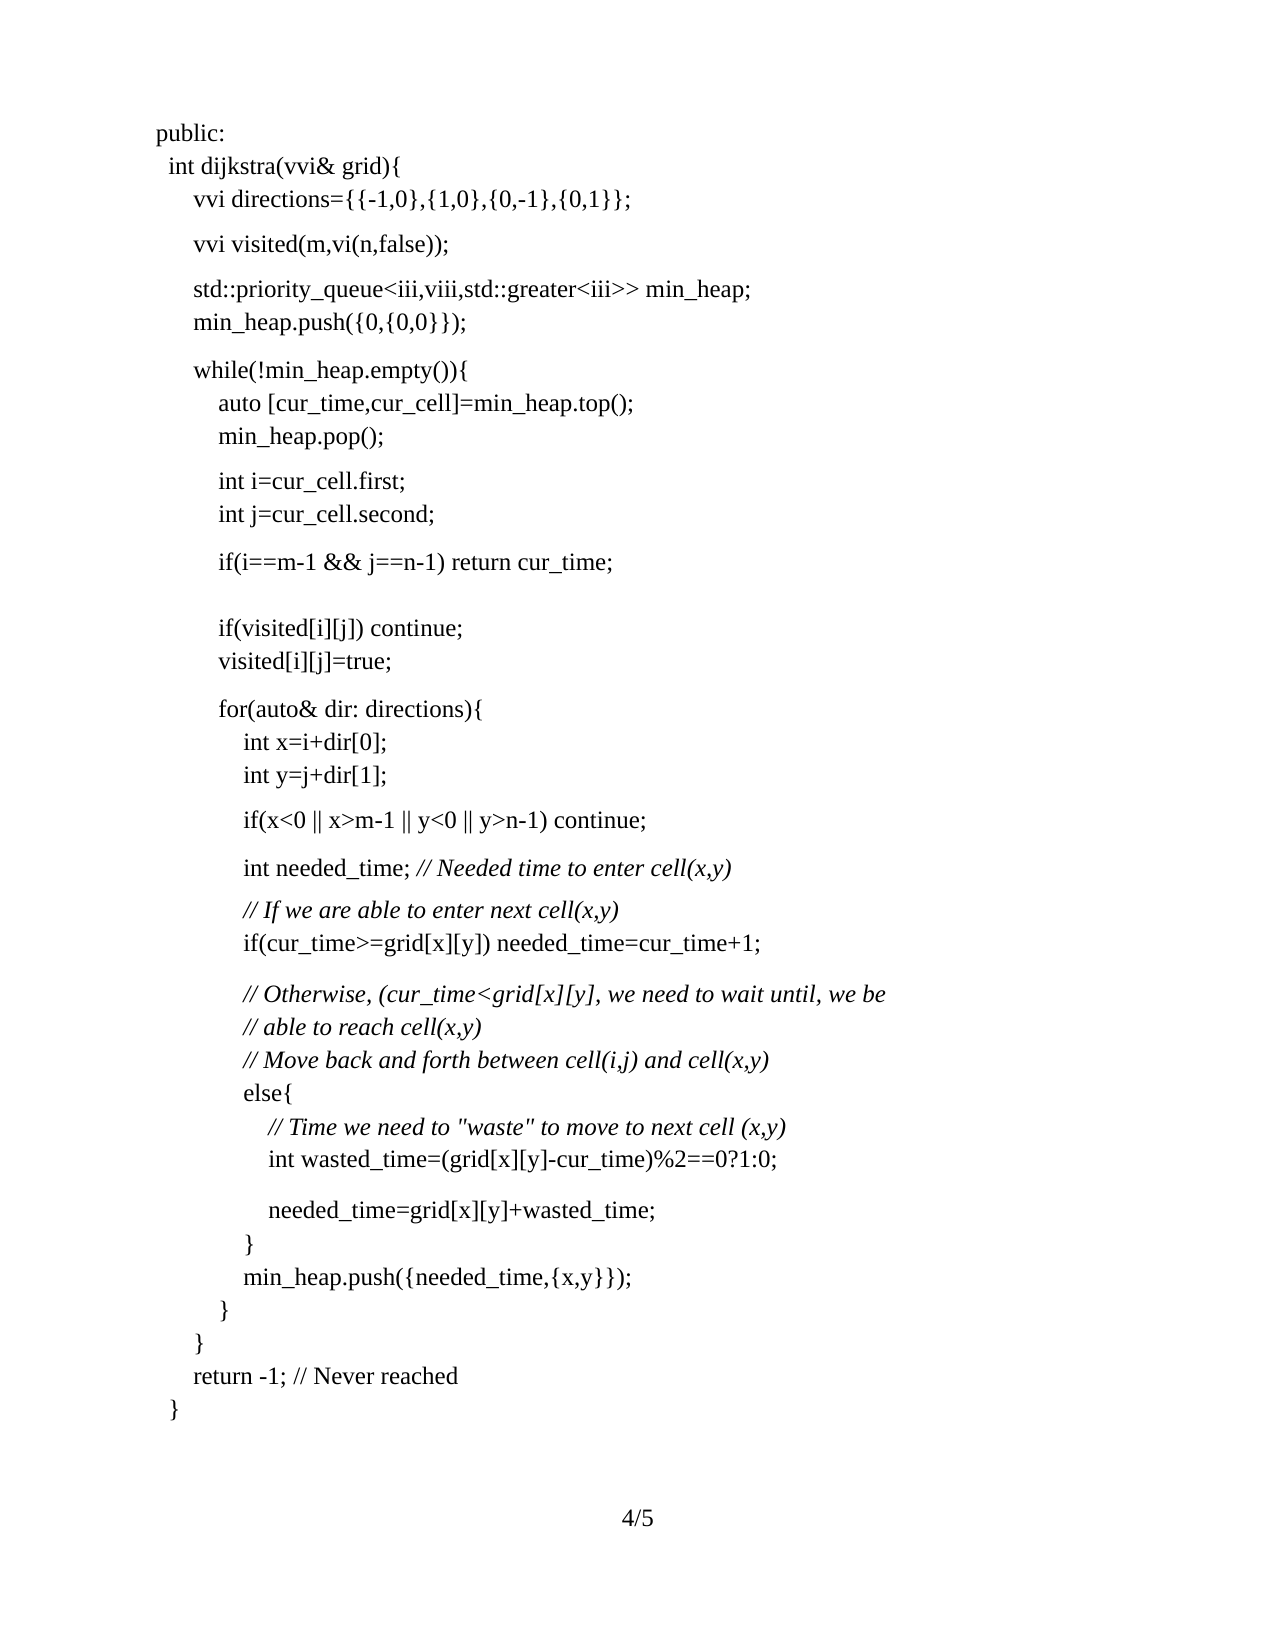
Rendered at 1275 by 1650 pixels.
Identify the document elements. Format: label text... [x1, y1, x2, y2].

text auto [cur_time,cur_cell]=min_heap.top(); [118, 388, 1157, 417]
text if(i==m-1 && j==n-1) return cur_time; [118, 547, 1157, 576]
text if(x<0 || x>m-1 || y<0 || y>n-1) continue; [118, 805, 1157, 834]
text } [118, 1328, 1157, 1356]
text std::priority_queue<iii,viii,std::greater<iii>> min_heap; [118, 274, 1157, 303]
text } [118, 1394, 1157, 1422]
text // able to reach cell(x,y) [118, 1012, 1157, 1041]
text // Otherwise, (cur_time<grid[x][y], we need to wait until, we be [118, 979, 1157, 1008]
text int i=cur_cell.first; [118, 466, 1157, 495]
text min_heap.push({needed_time,{x,y}}); [118, 1262, 1157, 1290]
text else{ [118, 1078, 1157, 1107]
text visited[i][j]=true; [118, 646, 1157, 675]
text int x=i+dir[0]; [118, 727, 1157, 756]
text // If we are able to enter next cell(x,y) [118, 895, 1157, 924]
text int y=j+dir[1]; [118, 760, 1157, 789]
text min_heap.pop(); [118, 421, 1157, 450]
text if(visited[i][j]) continue; [118, 613, 1157, 642]
text // Time we need to "waste" to move to next cell (x,y) [118, 1112, 1157, 1140]
text int dijkstra(vvi& grid){ [118, 151, 1157, 180]
text } [118, 1229, 1157, 1257]
text int needed_time; // Needed time to enter cell(x,y) [118, 853, 1157, 882]
text return -1; // Never reached [118, 1361, 1157, 1389]
text while(!min_heap.empty()){ [118, 355, 1157, 384]
text if(cur_time>=grid[x][y]) needed_time=cur_time+1; [118, 928, 1157, 957]
text for(auto& dir: directions){ [118, 694, 1157, 723]
text int wasted_time=(grid[x][y]-cur_time)%2==0?1:0; [118, 1144, 1157, 1173]
text int j=cur_cell.second; [118, 499, 1157, 528]
text needed_time=grid[x][y]+wasted_time; [118, 1196, 1157, 1224]
text } [118, 1295, 1157, 1323]
text min_heap.push({0,{0,0}}); [118, 307, 1157, 336]
text public: [118, 118, 1157, 147]
text // Move back and forth between cell(i,j) and cell(x,y) [118, 1046, 1157, 1074]
text vvi visited(m,vi(n,false)); [118, 229, 1157, 258]
text vvi directions={{-1,0},{1,0},{0,-1},{0,1}}; [118, 184, 1157, 213]
